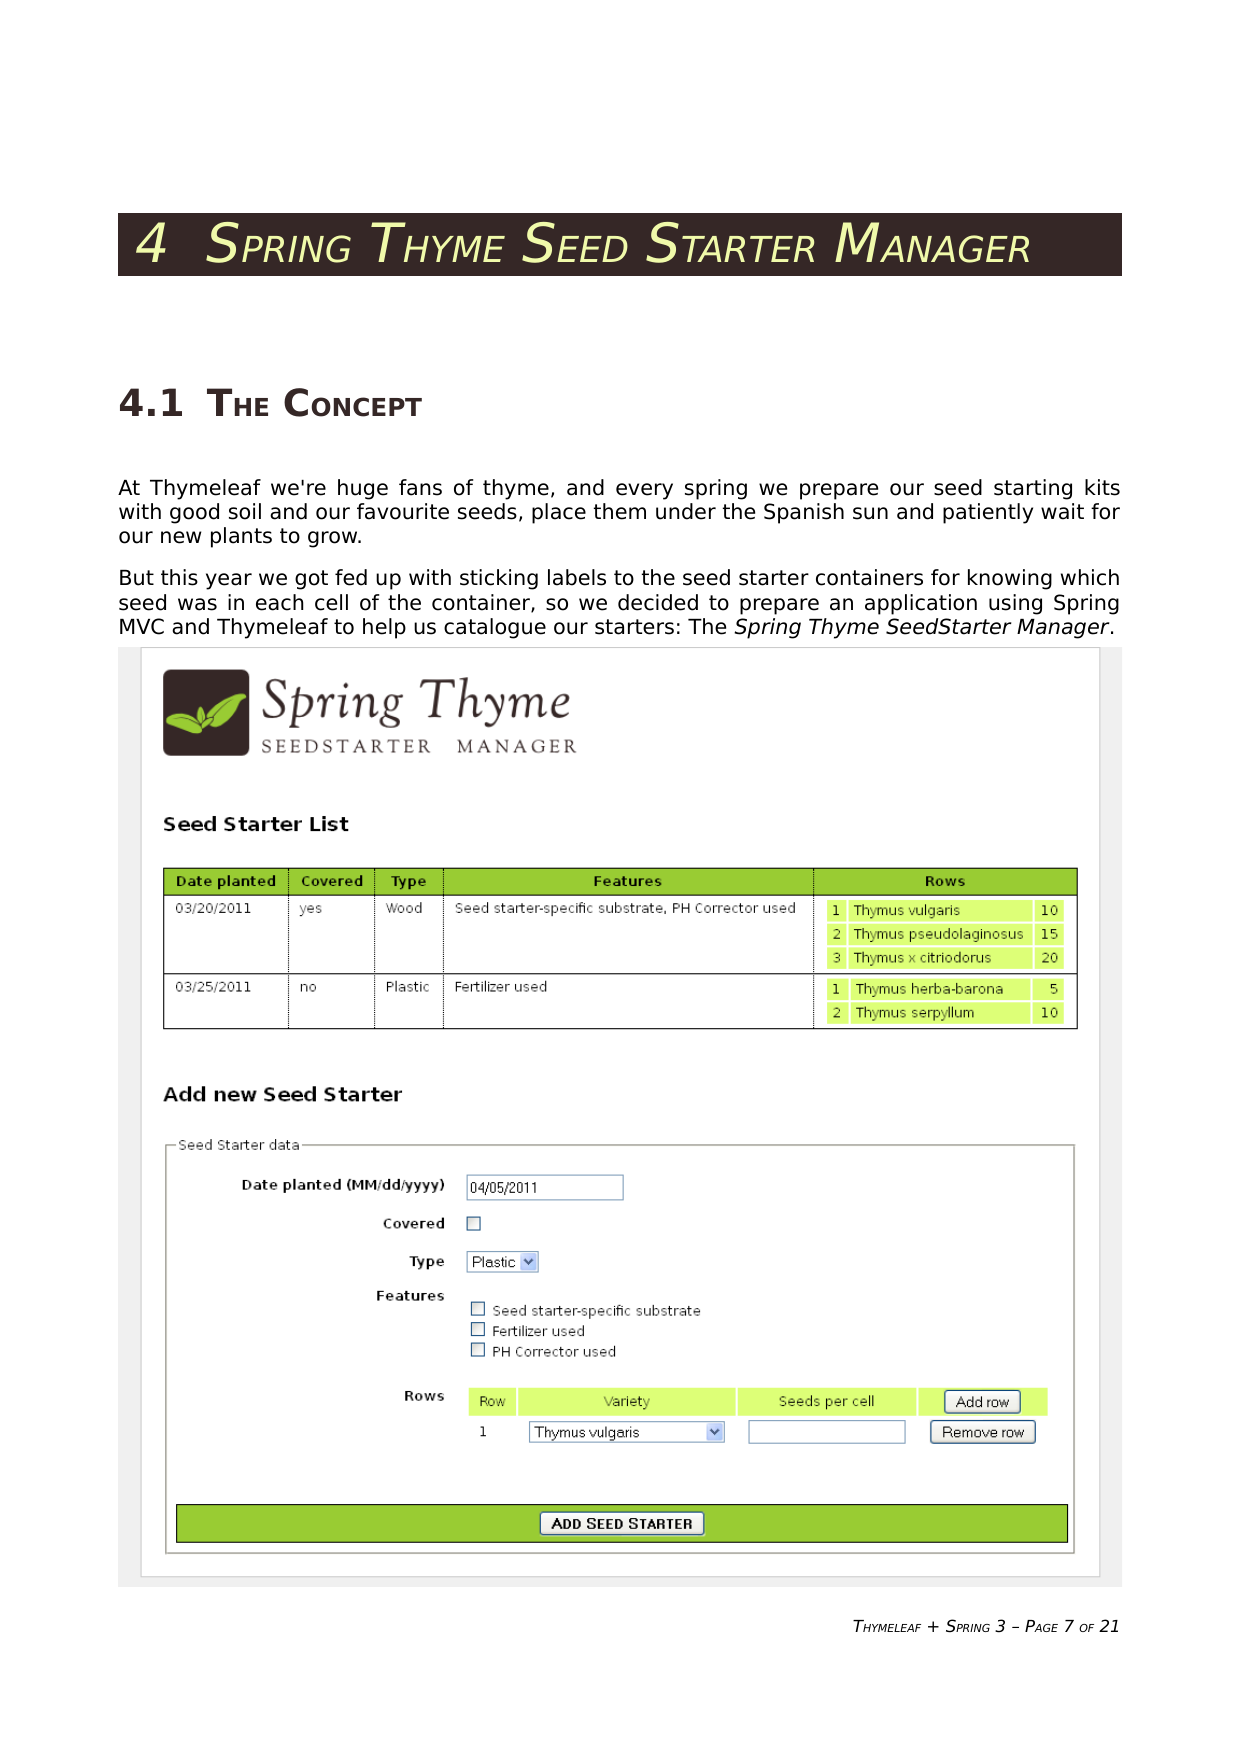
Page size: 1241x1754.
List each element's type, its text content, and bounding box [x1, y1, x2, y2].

subtitle Spring Thyme Seed Starter Manager [118, 213, 1122, 276]
text At Thymeleaf we're huge fans of thyme, and every spring we prepare our seed starting kits with good soil and our favourite seeds, place them under the Spanish sun and patiently wait for our new plants to grow. [118, 476, 1122, 548]
picture [118, 647, 1123, 1587]
subtitle The Concept [118, 382, 1122, 426]
text But this year we got fed up with sticking labels to the seed starter containers for knowing which seed was in each cell of the container, so we decided to prepare an application using Spring MVC and Thymeleaf to help us catalogue our starters: The Spring Thyme SeedStarter Manager. [118, 566, 1122, 639]
